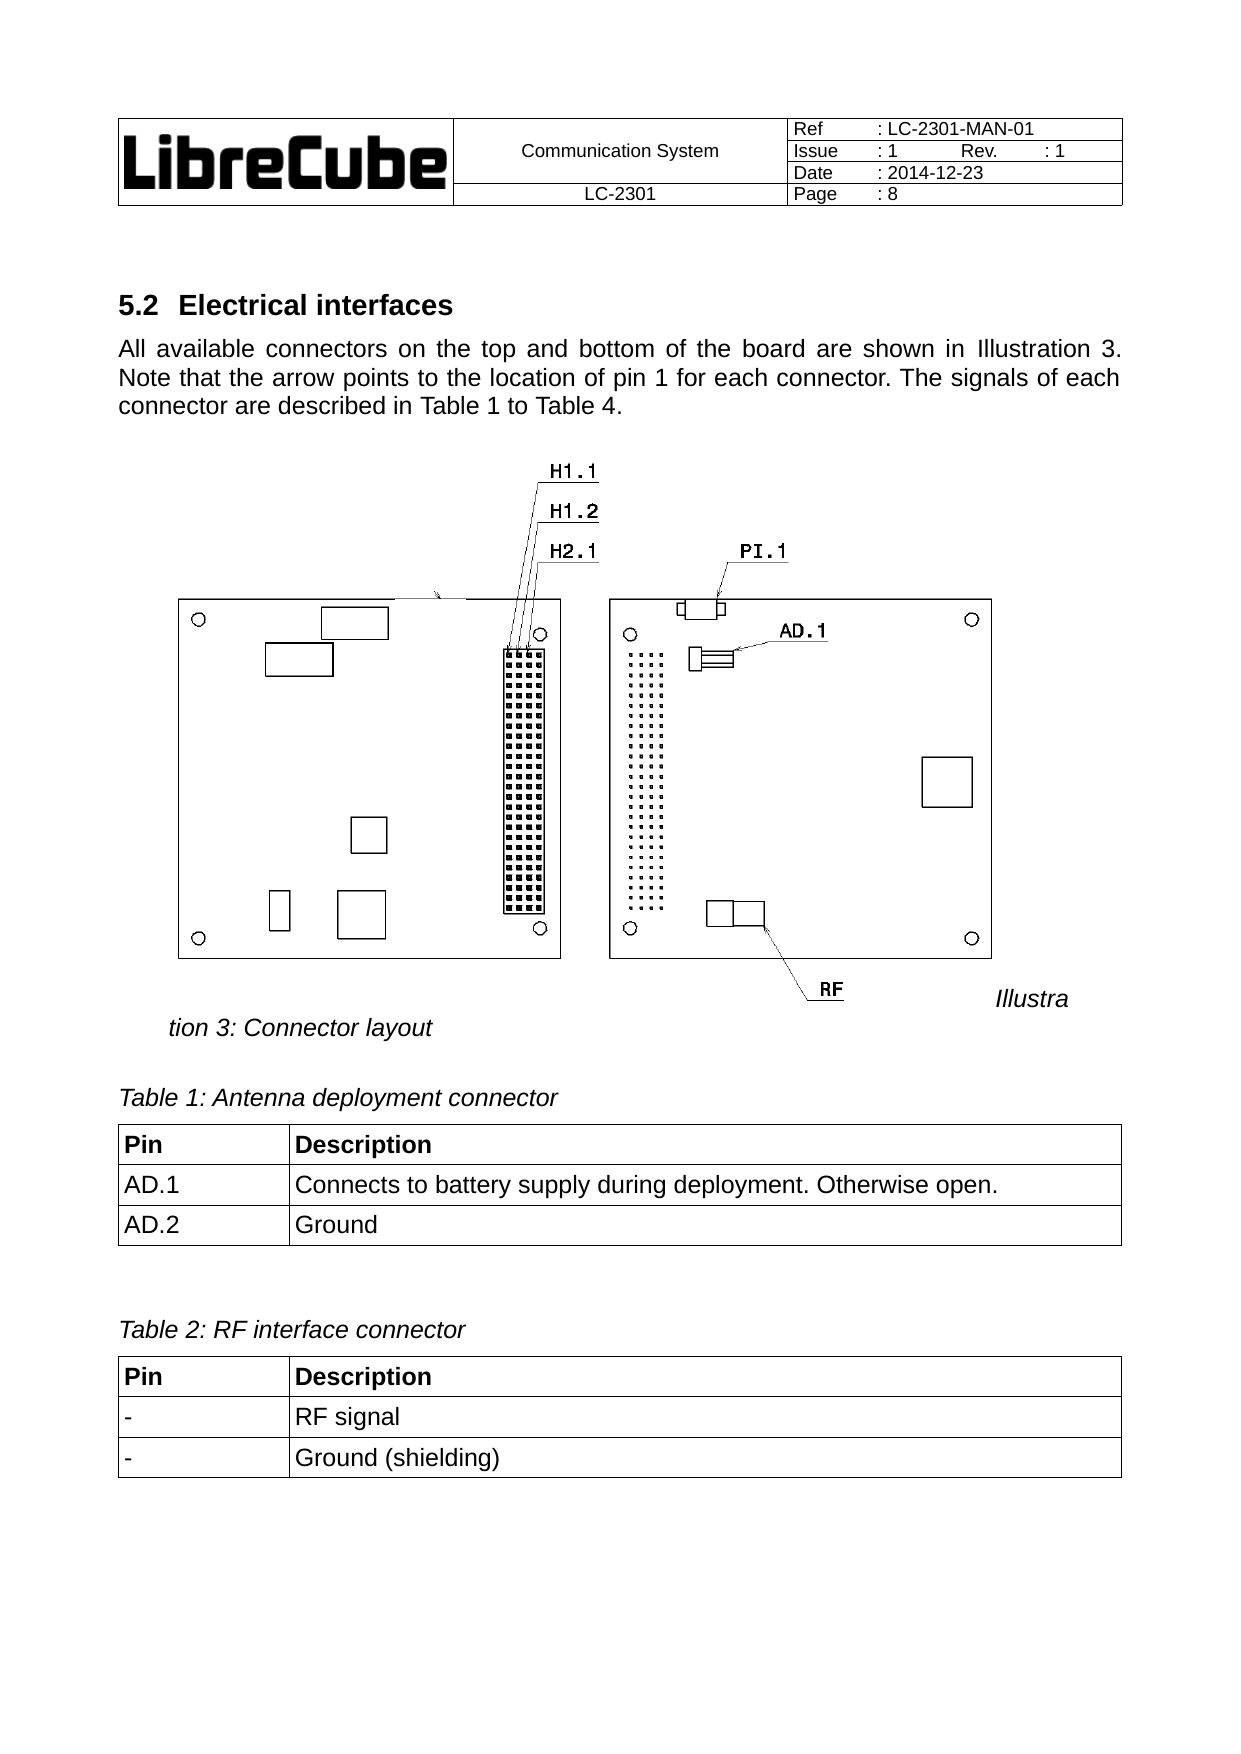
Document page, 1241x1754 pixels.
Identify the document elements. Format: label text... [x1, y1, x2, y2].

table_cell AD.1 [119, 1165, 289, 1204]
table_header Pin [119, 1125, 289, 1164]
table_header Description [290, 1125, 1121, 1164]
subtitle Electrical interfaces [118, 288, 1122, 321]
text Table 1: Antenna deployment connector [118, 1083, 1122, 1111]
text Illustration 3: Connector layout [168, 461, 1072, 1041]
table_cell - [119, 1438, 289, 1477]
text Table 2: RF interface connector [118, 1315, 1122, 1344]
table_cell Ground (shielding) [290, 1438, 1121, 1477]
picture [168, 461, 995, 1008]
table_cell - [119, 1397, 289, 1437]
table_cell Ground [290, 1206, 1121, 1245]
table_cell RF signal [290, 1397, 1121, 1437]
table_header Description [290, 1357, 1121, 1396]
text All available connectors on the top and bottom of the board are shown in Illustration 3. Note that the arrow points to the location of pin 1 for each connector. The signals of each connector are described in Table 1 to Table 4. [118, 334, 1122, 420]
table_cell AD.2 [119, 1206, 289, 1245]
table_header Pin [119, 1357, 289, 1396]
table_cell Connects to battery supply during deployment. Otherwise open. [290, 1165, 1121, 1204]
picture [124, 134, 447, 189]
